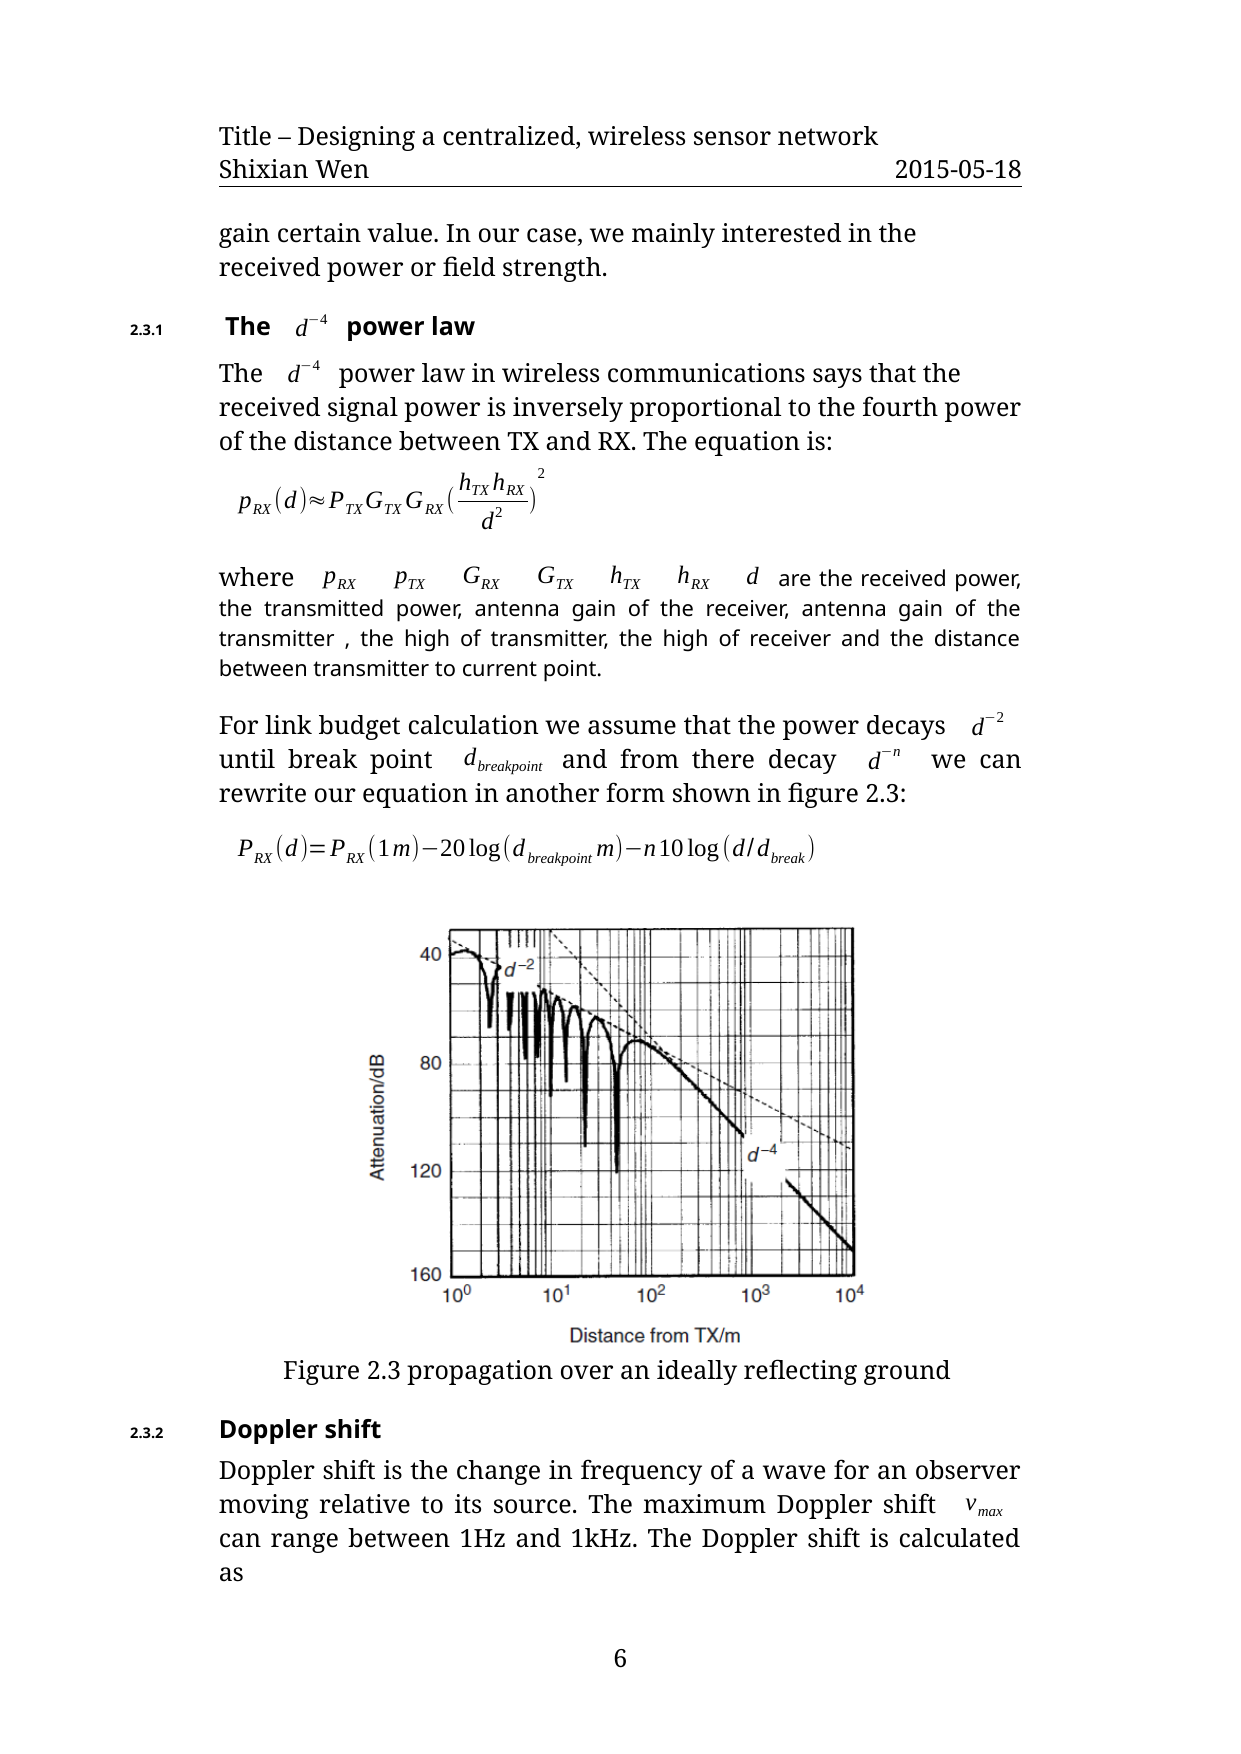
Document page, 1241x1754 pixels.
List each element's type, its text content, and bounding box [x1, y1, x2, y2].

text For link budget calculation we assume that the power decays until break point and from there decay we can rewrite our equation in another form shown in figure 2.3: [218, 707, 1022, 809]
subtitle The power law in wireless communications says that the received signal power is inversely proportional to the fourth power of the distance between TX and RX. The equation is: [130, 355, 1022, 457]
text Doppler shift is the change in frequency of a wave for an observer moving relative to its source. The maximum Doppler shift can range between 1Hz and 1kHz. The Doppler shift is calculated as [218, 1453, 1022, 1589]
text gain certain value. In our case, we mainly interested in the received power or field strength. [218, 216, 1022, 284]
text where are the received power, the transmitted power, antenna gain of the receiver, antenna gain of the transmitter , the high of transmitter, the high of receiver and the distance between transmitter to current point. [218, 559, 1022, 683]
subtitle Doppler shift [130, 1412, 1022, 1446]
picture [353, 890, 888, 1353]
subtitle The power law [130, 309, 1022, 343]
text Figure 2.3 propagation over an ideally reflecting ground [218, 891, 1022, 1387]
